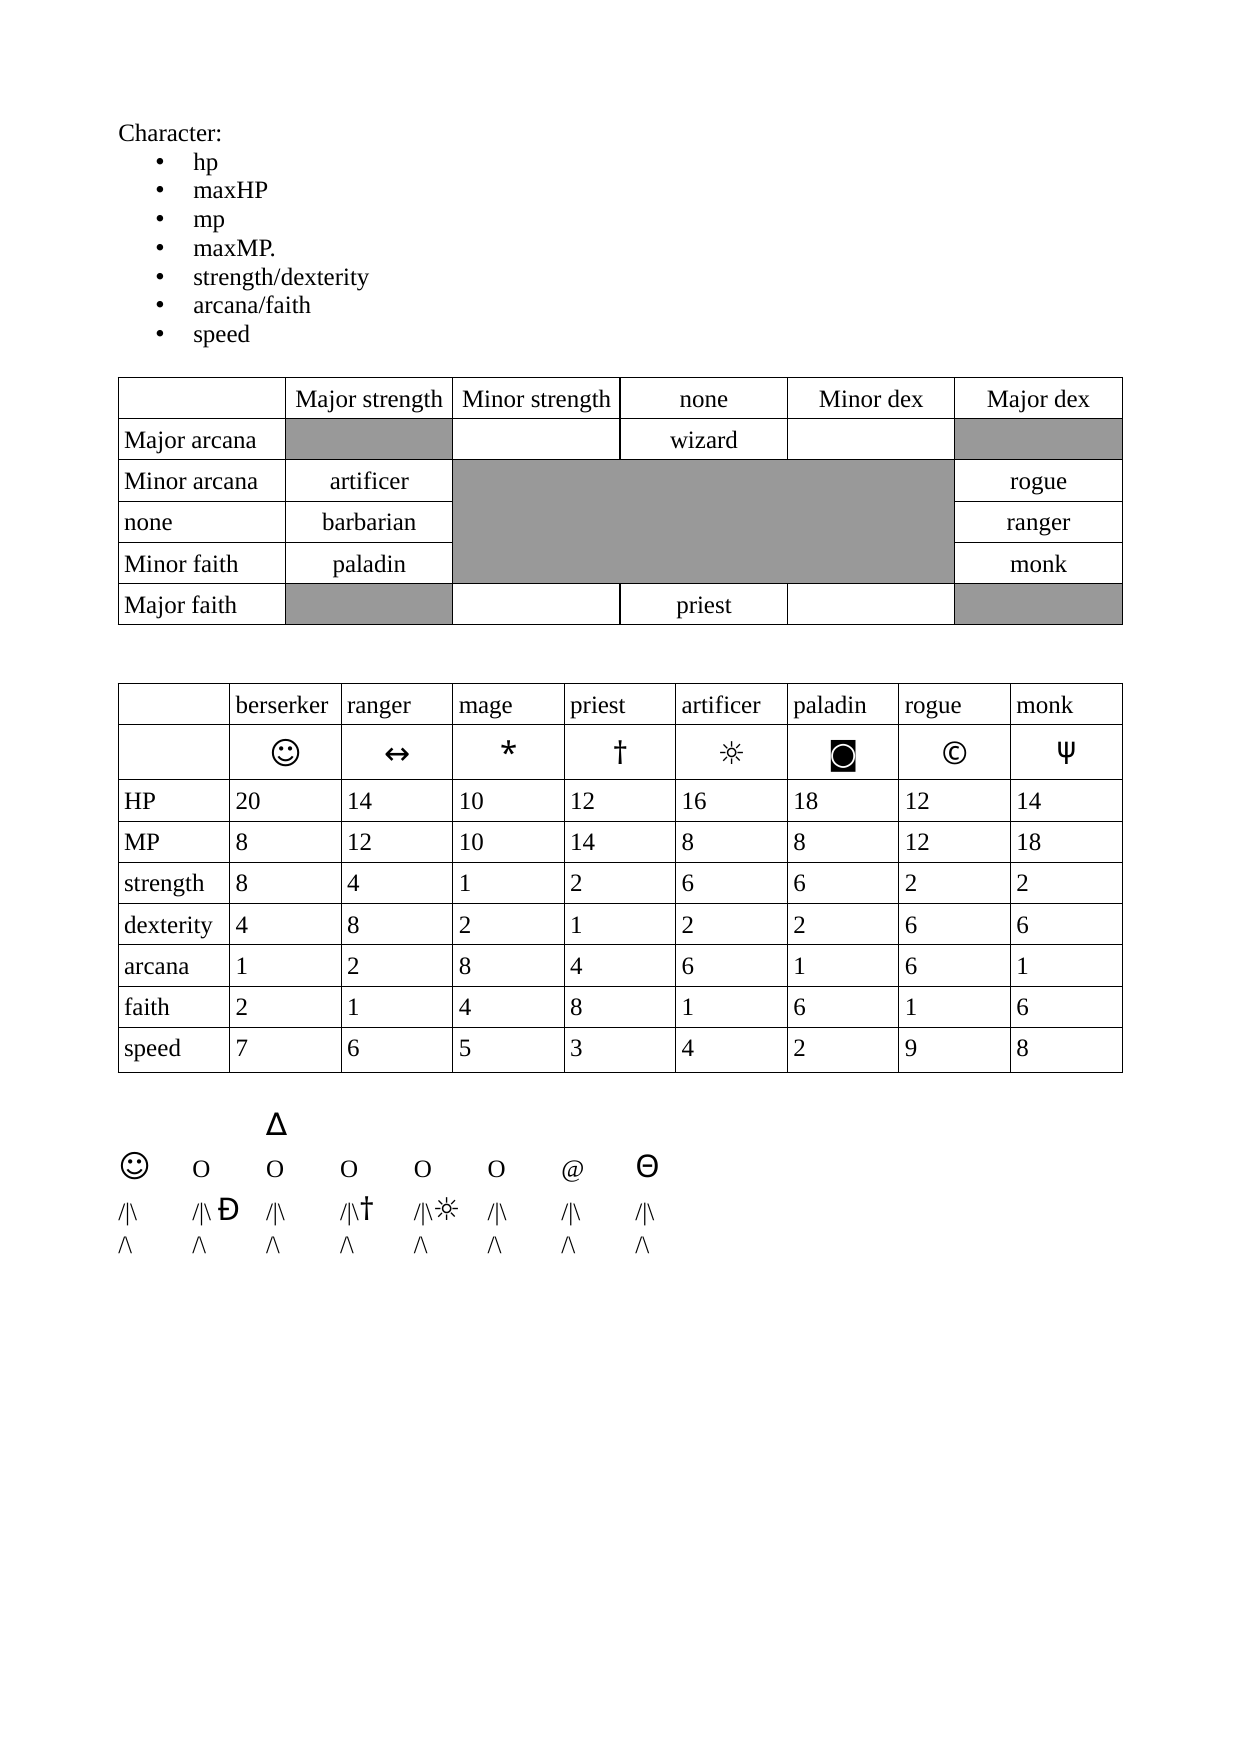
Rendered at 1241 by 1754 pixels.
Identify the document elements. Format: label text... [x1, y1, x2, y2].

table_cell 1 [788, 945, 898, 986]
table_header [119, 378, 285, 418]
table_cell [788, 419, 954, 459]
table_cell ☼ [676, 725, 787, 779]
table_cell faith [119, 987, 229, 1027]
table_cell 2 [565, 863, 675, 903]
table_cell [286, 419, 452, 459]
table_cell 2 [453, 904, 564, 944]
table_header artificer [676, 684, 787, 724]
table_cell 4 [342, 863, 452, 903]
table_cell 10 [453, 780, 564, 821]
table_cell 2 [1011, 863, 1122, 903]
text ∆ [118, 1102, 1122, 1144]
table_cell 12 [565, 780, 675, 821]
table_cell monk [955, 543, 1122, 583]
table_cell 12 [899, 780, 1010, 821]
table_cell [955, 584, 1122, 624]
table_cell 8 [230, 863, 341, 903]
table_cell 6 [676, 945, 787, 986]
table_cell Minor arcana [119, 460, 285, 501]
table_header priest [565, 684, 675, 724]
table_cell 12 [342, 822, 452, 862]
table_header Minor strength [453, 378, 619, 418]
table_cell 4 [676, 1028, 787, 1072]
table_cell 8 [788, 822, 898, 862]
table_cell [119, 725, 229, 779]
table_cell speed [119, 1028, 229, 1072]
table_cell 2 [788, 904, 898, 944]
table_cell 1 [1011, 945, 1122, 986]
list maxMP. [156, 233, 1122, 262]
table_cell 1 [899, 987, 1010, 1027]
table_cell 6 [1011, 904, 1122, 944]
list arcana/faith [156, 291, 1122, 319]
table_cell ↔ [342, 725, 452, 779]
table_cell 6 [788, 987, 898, 1027]
table_cell 12 [899, 822, 1010, 862]
table_cell 2 [899, 863, 1010, 903]
table_cell 6 [899, 945, 1010, 986]
table_cell [286, 584, 452, 624]
table_cell artificer [286, 460, 452, 501]
table_header Minor dex [788, 378, 954, 418]
table_cell * [453, 725, 564, 779]
table_header paladin [788, 684, 898, 724]
table_cell 6 [1011, 987, 1122, 1027]
table_cell 4 [453, 987, 564, 1027]
table_cell 8 [676, 822, 787, 862]
table_cell wizard [621, 419, 787, 459]
table_cell 18 [788, 780, 898, 821]
table_header mage [453, 684, 564, 724]
table_cell arcana [119, 945, 229, 986]
table_cell ◙ [788, 725, 898, 779]
table_cell [453, 460, 954, 583]
table_cell 8 [342, 904, 452, 944]
table_header berserker [230, 684, 341, 724]
table_cell 14 [1011, 780, 1122, 821]
table_cell 16 [676, 780, 787, 821]
table_header Major dex [955, 378, 1122, 418]
table_cell Major faith [119, 584, 285, 624]
table_cell 2 [342, 945, 452, 986]
table_cell 14 [565, 822, 675, 862]
table_cell 1 [676, 987, 787, 1027]
table_cell © [899, 725, 1010, 779]
table_cell 1 [453, 863, 564, 903]
table_header none [621, 378, 787, 418]
table_header ranger [342, 684, 452, 724]
table_cell 1 [342, 987, 452, 1027]
table_cell ranger [955, 502, 1122, 542]
table_cell [788, 584, 954, 624]
text /|\ /|\ Đ /|\ /|\† /|\☼ /|\ /|\ /|\ [118, 1187, 1122, 1230]
table_header monk [1011, 684, 1122, 724]
table_cell 10 [453, 822, 564, 862]
table_cell [453, 419, 619, 459]
table_cell 8 [1011, 1028, 1122, 1072]
text /\ /\ /\ /\ /\ /\ /\ /\ [118, 1230, 1122, 1258]
table_cell 6 [676, 863, 787, 903]
table_cell 20 [230, 780, 341, 821]
table_cell Major arcana [119, 419, 285, 459]
table_cell none [119, 502, 285, 542]
table_cell barbarian [286, 502, 452, 542]
table_header rogue [899, 684, 1010, 724]
table_cell [453, 584, 619, 624]
table_cell 14 [342, 780, 452, 821]
table_cell 8 [453, 945, 564, 986]
text Character: [118, 118, 1122, 147]
table_cell 9 [899, 1028, 1010, 1072]
table_cell HP [119, 780, 229, 821]
table_cell 5 [453, 1028, 564, 1072]
table_cell [955, 419, 1122, 459]
table_cell paladin [286, 543, 452, 583]
list speed [156, 319, 1122, 348]
table_cell 18 [1011, 822, 1122, 862]
table_cell 8 [230, 822, 341, 862]
table_cell dexterity [119, 904, 229, 944]
table_cell 2 [230, 987, 341, 1027]
table_cell † [565, 725, 675, 779]
table_cell 6 [342, 1028, 452, 1072]
table_cell 8 [565, 987, 675, 1027]
table_cell MP [119, 822, 229, 862]
table_cell 2 [788, 1028, 898, 1072]
table_cell 6 [788, 863, 898, 903]
table_cell rogue [955, 460, 1122, 501]
table_cell 6 [899, 904, 1010, 944]
table_header [119, 684, 229, 724]
table_cell 4 [565, 945, 675, 986]
table_cell strength [119, 863, 229, 903]
text ☺ O O O O O @ Θ [118, 1144, 1122, 1187]
list mp [156, 204, 1122, 233]
table_header Major strength [286, 378, 452, 418]
table_cell priest [621, 584, 787, 624]
table_cell 1 [565, 904, 675, 944]
table_cell 2 [676, 904, 787, 944]
table_cell Minor faith [119, 543, 285, 583]
list strength/dexterity [156, 262, 1122, 291]
table_cell Ψ [1011, 725, 1122, 779]
table_cell 3 [565, 1028, 675, 1072]
table_cell ☺ [230, 725, 341, 779]
table_cell 1 [230, 945, 341, 986]
table_cell 4 [230, 904, 341, 944]
table_cell 7 [230, 1028, 341, 1072]
list hp [156, 147, 1122, 176]
list maxHP [156, 176, 1122, 204]
